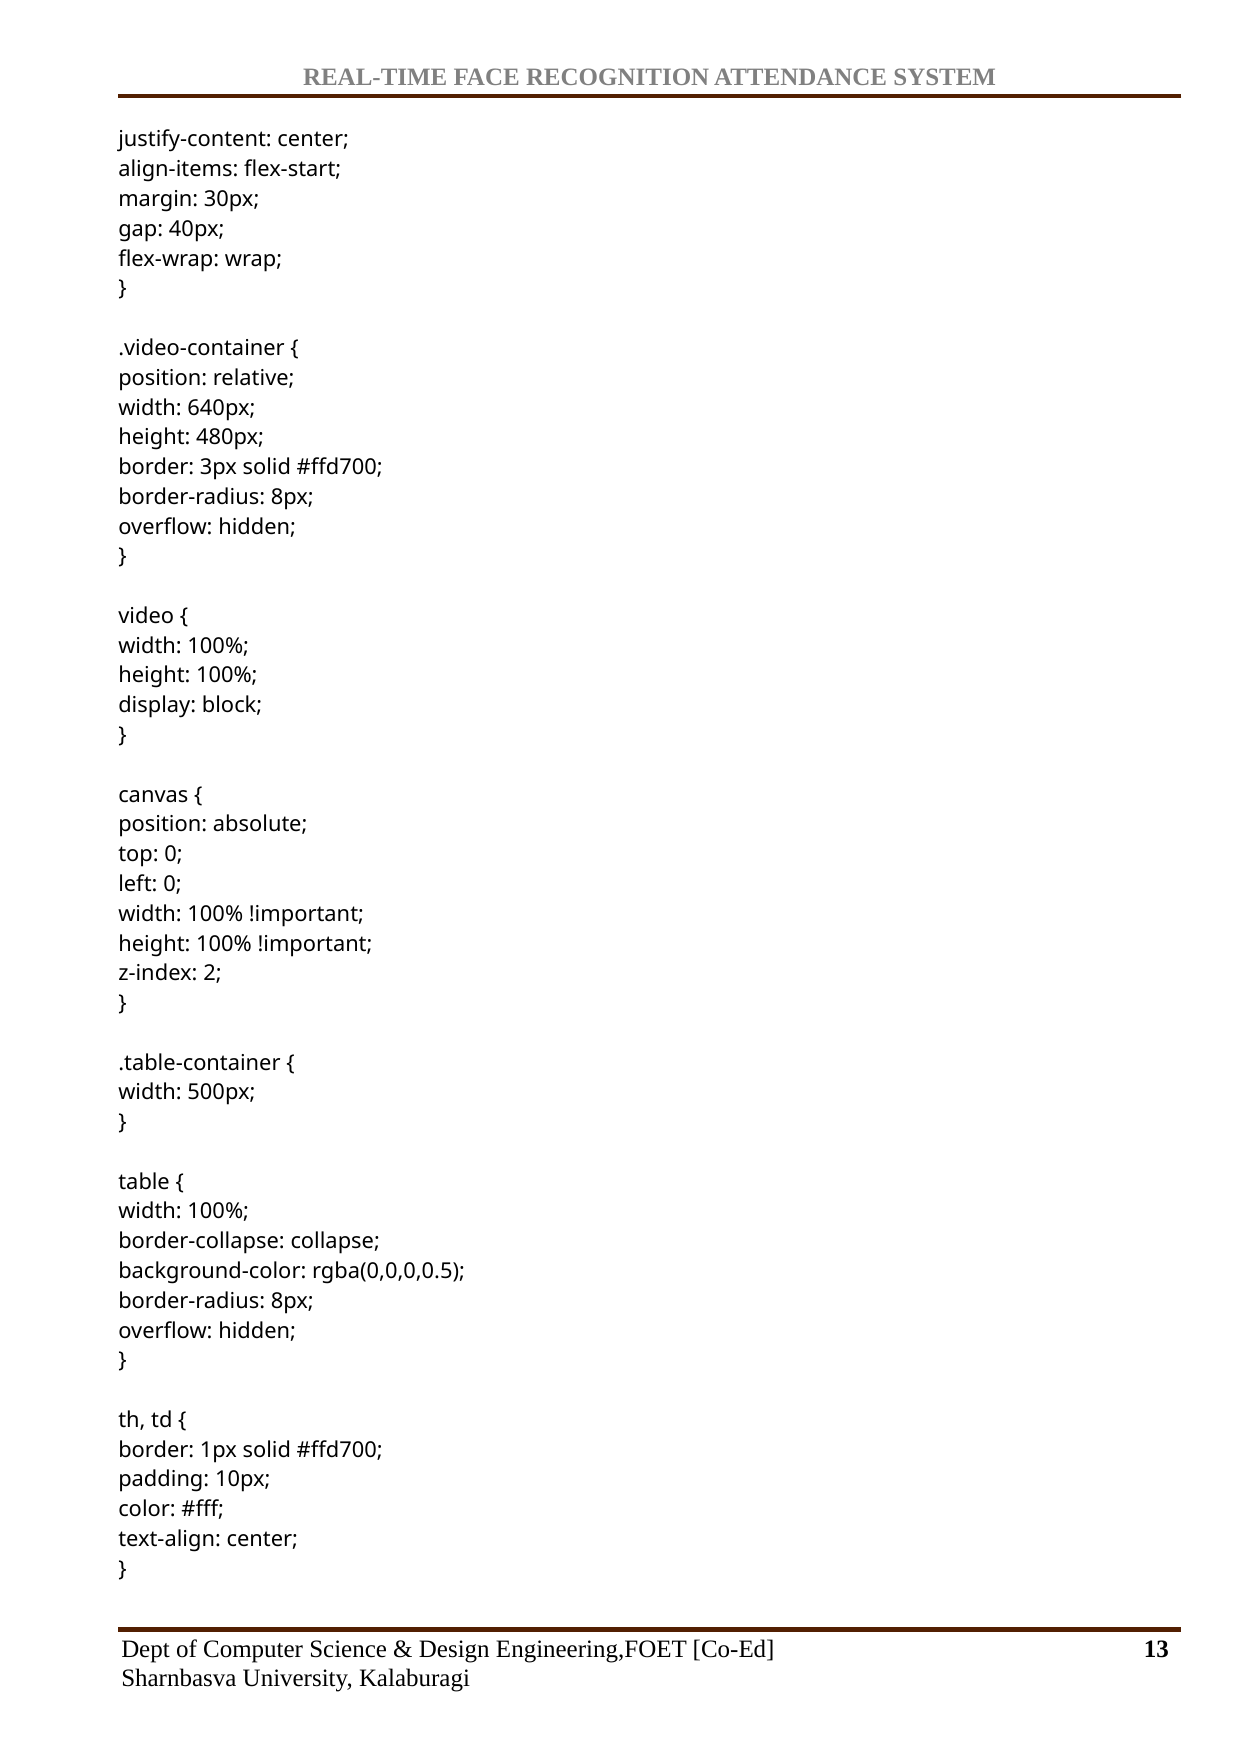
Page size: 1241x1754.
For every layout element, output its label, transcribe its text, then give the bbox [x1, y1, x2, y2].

text table { [118, 1166, 1181, 1195]
text width: 100%; [118, 630, 1181, 659]
text overflow: hidden; [118, 511, 1181, 540]
text } [118, 540, 1181, 570]
text video { [118, 600, 1181, 630]
text width: 100% !important; [118, 898, 1181, 927]
text width: 100%; [118, 1195, 1181, 1225]
text position: relative; [118, 362, 1181, 391]
text z-index: 2; [118, 957, 1181, 987]
text gap: 40px; [118, 213, 1181, 243]
text flex-wrap: wrap; [118, 243, 1181, 272]
text height: 100%; [118, 659, 1181, 689]
text top: 0; [118, 838, 1181, 868]
text border-radius: 8px; [118, 481, 1181, 511]
text height: 480px; [118, 421, 1181, 451]
text border-collapse: collapse; [118, 1225, 1181, 1255]
text padding: 10px; [118, 1463, 1181, 1493]
text th, td { [118, 1404, 1181, 1434]
text overflow: hidden; [118, 1314, 1181, 1344]
text border: 3px solid #ffd700; [118, 451, 1181, 481]
text .table-container { [118, 1047, 1181, 1076]
text position: absolute; [118, 808, 1181, 838]
text } [118, 1344, 1181, 1374]
text width: 500px; [118, 1076, 1181, 1106]
text text-align: center; [118, 1523, 1181, 1553]
text canvas { [118, 778, 1181, 808]
text } [118, 1553, 1181, 1583]
text display: block; [118, 689, 1181, 719]
text border: 1px solid #ffd700; [118, 1434, 1181, 1463]
text width: 640px; [118, 391, 1181, 421]
text } [118, 719, 1181, 749]
text .video-container { [118, 332, 1181, 362]
text } [118, 987, 1181, 1017]
text } [118, 1106, 1181, 1136]
text left: 0; [118, 868, 1181, 898]
text border-radius: 8px; [118, 1285, 1181, 1314]
text margin: 30px; [118, 183, 1181, 213]
text color: #fff; [118, 1493, 1181, 1523]
text justify-content: center; [118, 123, 1181, 153]
text height: 100% !important; [118, 927, 1181, 957]
text background-color: rgba(0,0,0,0.5); [118, 1255, 1181, 1285]
text } [118, 272, 1181, 302]
text align-items: flex-start; [118, 153, 1181, 183]
